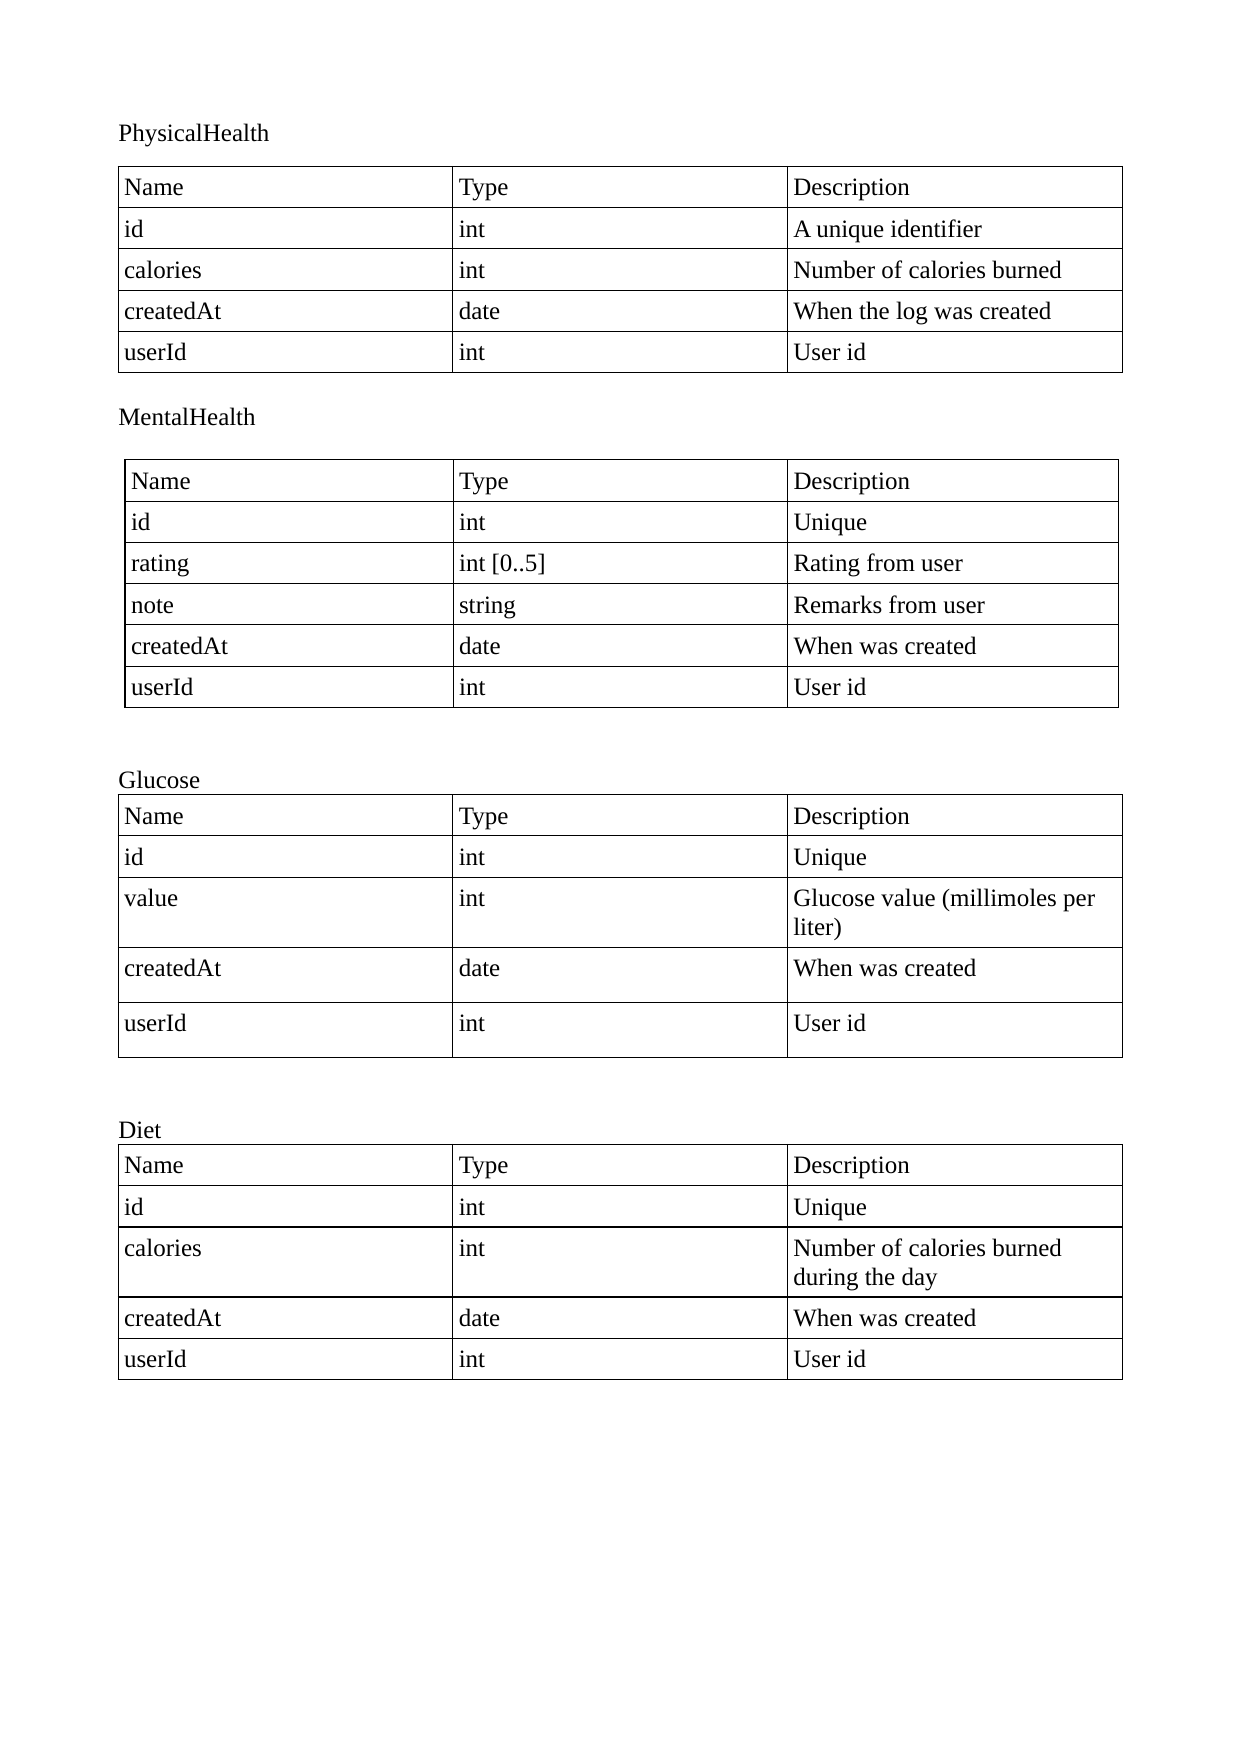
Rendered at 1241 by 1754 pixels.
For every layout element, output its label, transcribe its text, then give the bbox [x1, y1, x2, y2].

text Diet [118, 1115, 1122, 1144]
table_header Name [119, 795, 452, 835]
table_cell calories [119, 1228, 452, 1296]
table_cell User id [788, 332, 1122, 372]
table_header Description [788, 1145, 1122, 1185]
table_cell Number of calories burned during the day [788, 1228, 1122, 1296]
table_cell id [119, 836, 452, 877]
table_cell A unique identifier [788, 208, 1122, 248]
table_cell Unique [788, 502, 1118, 542]
table_cell date [453, 291, 787, 331]
table_cell int [453, 878, 787, 947]
table_cell note [126, 584, 453, 624]
table_cell Rating from user [788, 543, 1118, 583]
table_cell createdAt [119, 291, 452, 331]
table_cell User id [788, 1339, 1122, 1379]
table_cell int [453, 1339, 787, 1379]
table_header Type [453, 1145, 787, 1185]
text PhysicalHealth [118, 118, 1122, 147]
table_header Type [454, 460, 787, 501]
table_cell Remarks from user [788, 584, 1118, 624]
table_cell int [0..5] [454, 543, 787, 583]
table_cell int [453, 1003, 787, 1057]
table_header Name [119, 1145, 452, 1185]
table_cell Unique [788, 1186, 1122, 1226]
table_cell userId [119, 1339, 452, 1379]
table_cell int [454, 667, 787, 707]
table_cell int [453, 1228, 787, 1296]
table_cell calories [119, 249, 452, 289]
table_cell date [454, 625, 787, 666]
table_cell When was created [788, 625, 1118, 666]
table_cell int [453, 1186, 787, 1226]
table_cell Glucose value (millimoles per liter) [788, 878, 1122, 947]
table_cell userId [119, 332, 452, 372]
text Glucose [118, 765, 1122, 794]
table_cell createdAt [119, 1298, 452, 1338]
table_cell userId [119, 1003, 452, 1057]
table_cell User id [788, 667, 1118, 707]
text MentalHealth [118, 402, 1122, 431]
table_cell int [453, 249, 787, 289]
table_cell Number of calories burned [788, 249, 1122, 289]
table_cell Unique [788, 836, 1122, 877]
table_header Name [126, 460, 453, 501]
table_cell createdAt [119, 948, 452, 1002]
table_header Description [788, 167, 1122, 207]
table_cell rating [126, 543, 453, 583]
table_cell int [453, 836, 787, 877]
table_header Name [119, 167, 452, 207]
table_header Type [453, 167, 787, 207]
table_cell string [454, 584, 787, 624]
table_cell When the log was created [788, 291, 1122, 331]
table_cell When was created [788, 1298, 1122, 1338]
table_cell int [453, 208, 787, 248]
table_cell userId [126, 667, 453, 707]
table_cell value [119, 878, 452, 947]
table_header Type [453, 795, 787, 835]
table_cell id [119, 1186, 452, 1226]
table_cell id [119, 208, 452, 248]
table_cell int [454, 502, 787, 542]
table_cell When was created [788, 948, 1122, 1002]
table_cell User id [788, 1003, 1122, 1057]
table_cell date [453, 948, 787, 1002]
table_header Description [788, 460, 1118, 501]
table_cell id [126, 502, 453, 542]
table_cell date [453, 1298, 787, 1338]
table_cell int [453, 332, 787, 372]
table_cell createdAt [126, 625, 453, 666]
table_header Description [788, 795, 1122, 835]
